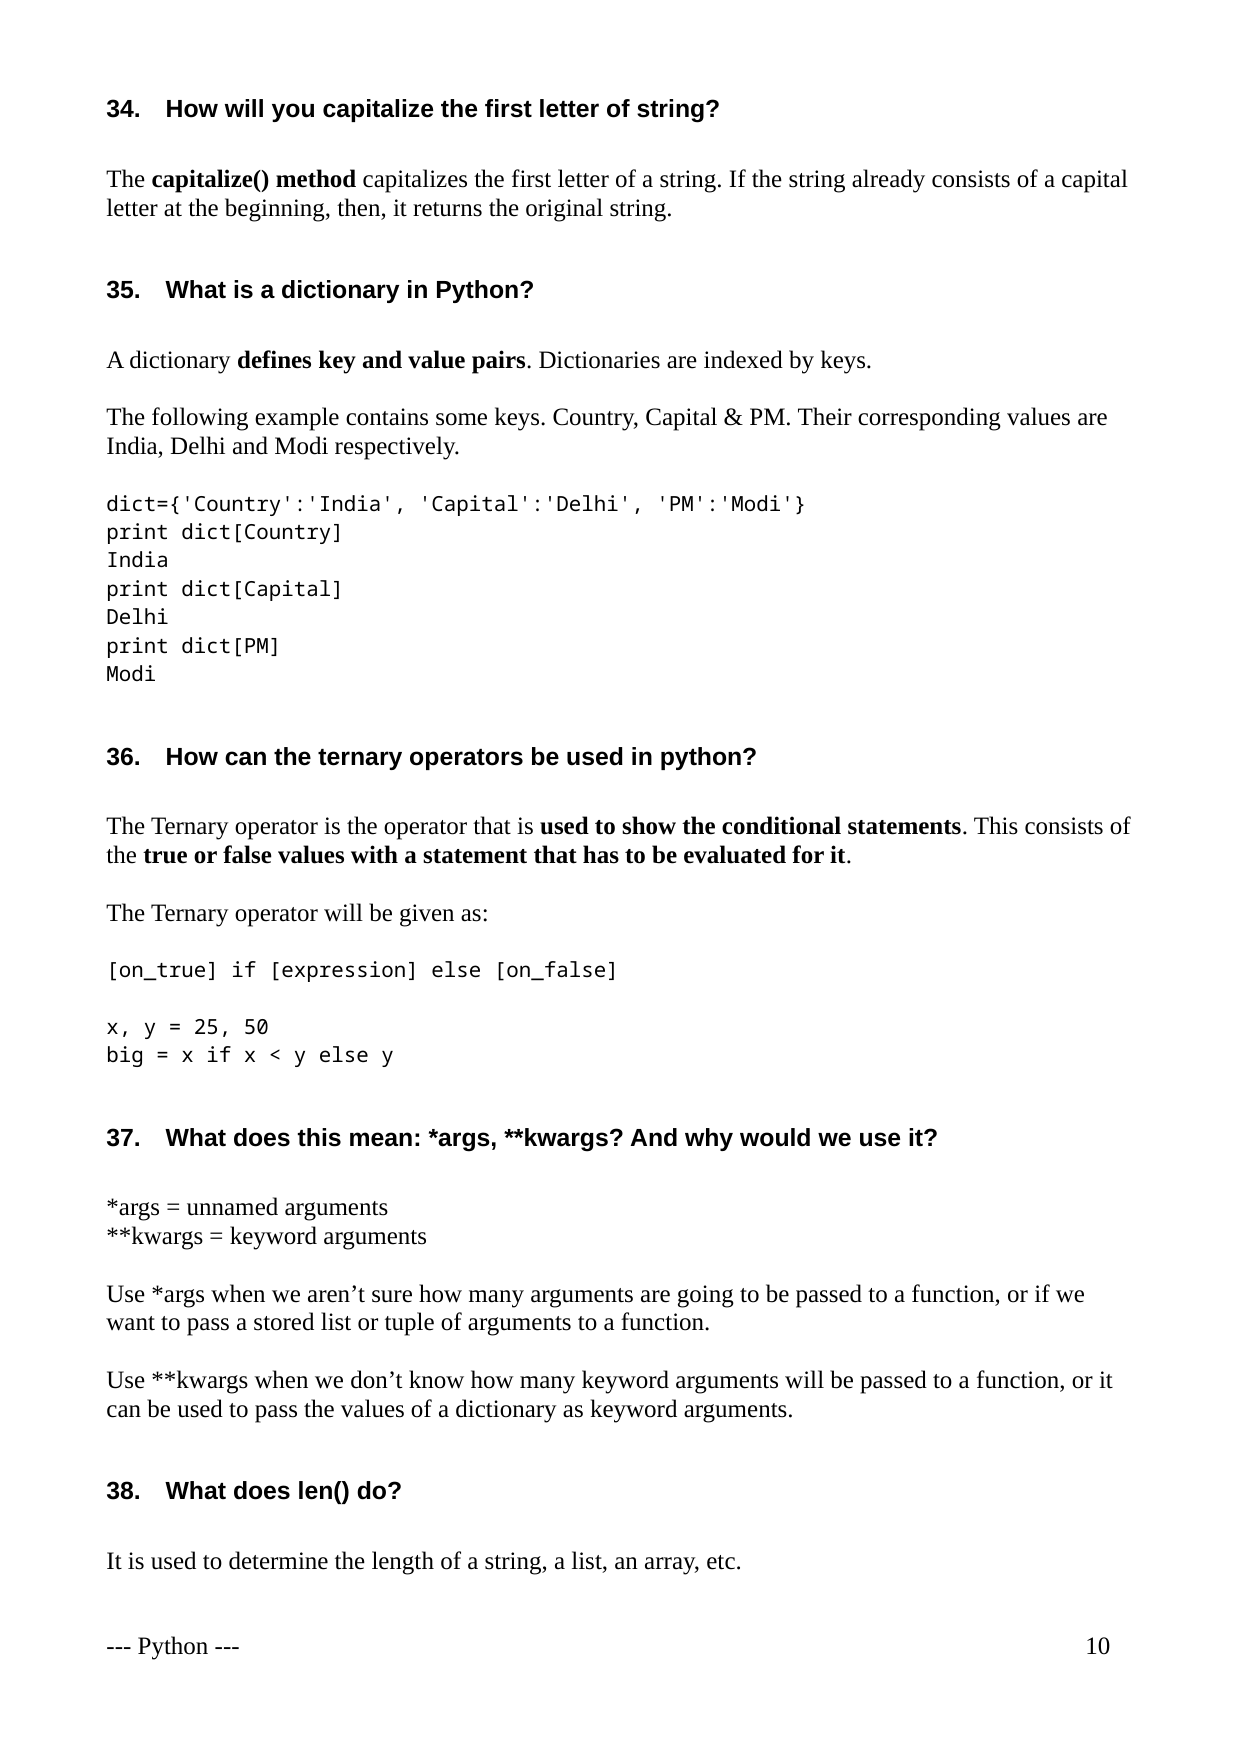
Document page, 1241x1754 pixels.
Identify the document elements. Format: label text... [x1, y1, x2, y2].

text The Ternary operator will be given as: [106, 898, 1134, 926]
text dict={'Country':'India', 'Capital':'Delhi', 'PM':'Modi'} [106, 489, 1134, 517]
text The Ternary operator is the operator that is used to show the conditional statements. This consists of the true or false values with a statement that has to be evaluated for it. [106, 811, 1134, 869]
text x, y = 25, 50 [106, 1012, 1134, 1040]
text print dict[Capital] [106, 574, 1134, 602]
subtitle How will you capitalize the first letter of string? [106, 94, 1134, 123]
text The following example contains some keys. Country, Capital & PM. Their corresponding values are India, Delhi and Modi respectively. [106, 402, 1134, 460]
text The capitalize() method capitalizes the first letter of a string. If the string already consists of a capital letter at the beginning, then, it returns the original string. [106, 164, 1134, 222]
subtitle What does this mean: *args, **kwargs? And why would we use it? [106, 1123, 1134, 1151]
subtitle What is a dictionary in Python? [106, 275, 1134, 304]
text big = x if x < y else y [106, 1040, 1134, 1069]
text **kwargs = keyword arguments [106, 1221, 1134, 1250]
subtitle How can the ternary operators be used in python? [106, 742, 1134, 770]
text India [106, 546, 1134, 574]
text *args = unnamed arguments [106, 1192, 1134, 1221]
subtitle What does len() do? [106, 1476, 1134, 1505]
text Use **kwargs when we don’t know how many keyword arguments will be passed to a function, or it can be used to pass the values of a dictionary as keyword arguments. [106, 1365, 1134, 1422]
text print dict[PM] [106, 631, 1134, 659]
text Delhi [106, 602, 1134, 631]
text Modi [106, 659, 1134, 688]
text [on_true] if [expression] else [on_false] [106, 955, 1134, 983]
text print dict[Country] [106, 517, 1134, 546]
text It is used to determine the length of a string, a list, an array, etc. [106, 1546, 1134, 1575]
text Use *args when we aren’t sure how many arguments are going to be passed to a function, or if we want to pass a stored list or tuple of arguments to a function. [106, 1279, 1134, 1336]
text A dictionary defines key and value pairs. Dictionaries are indexed by keys. [106, 345, 1134, 374]
